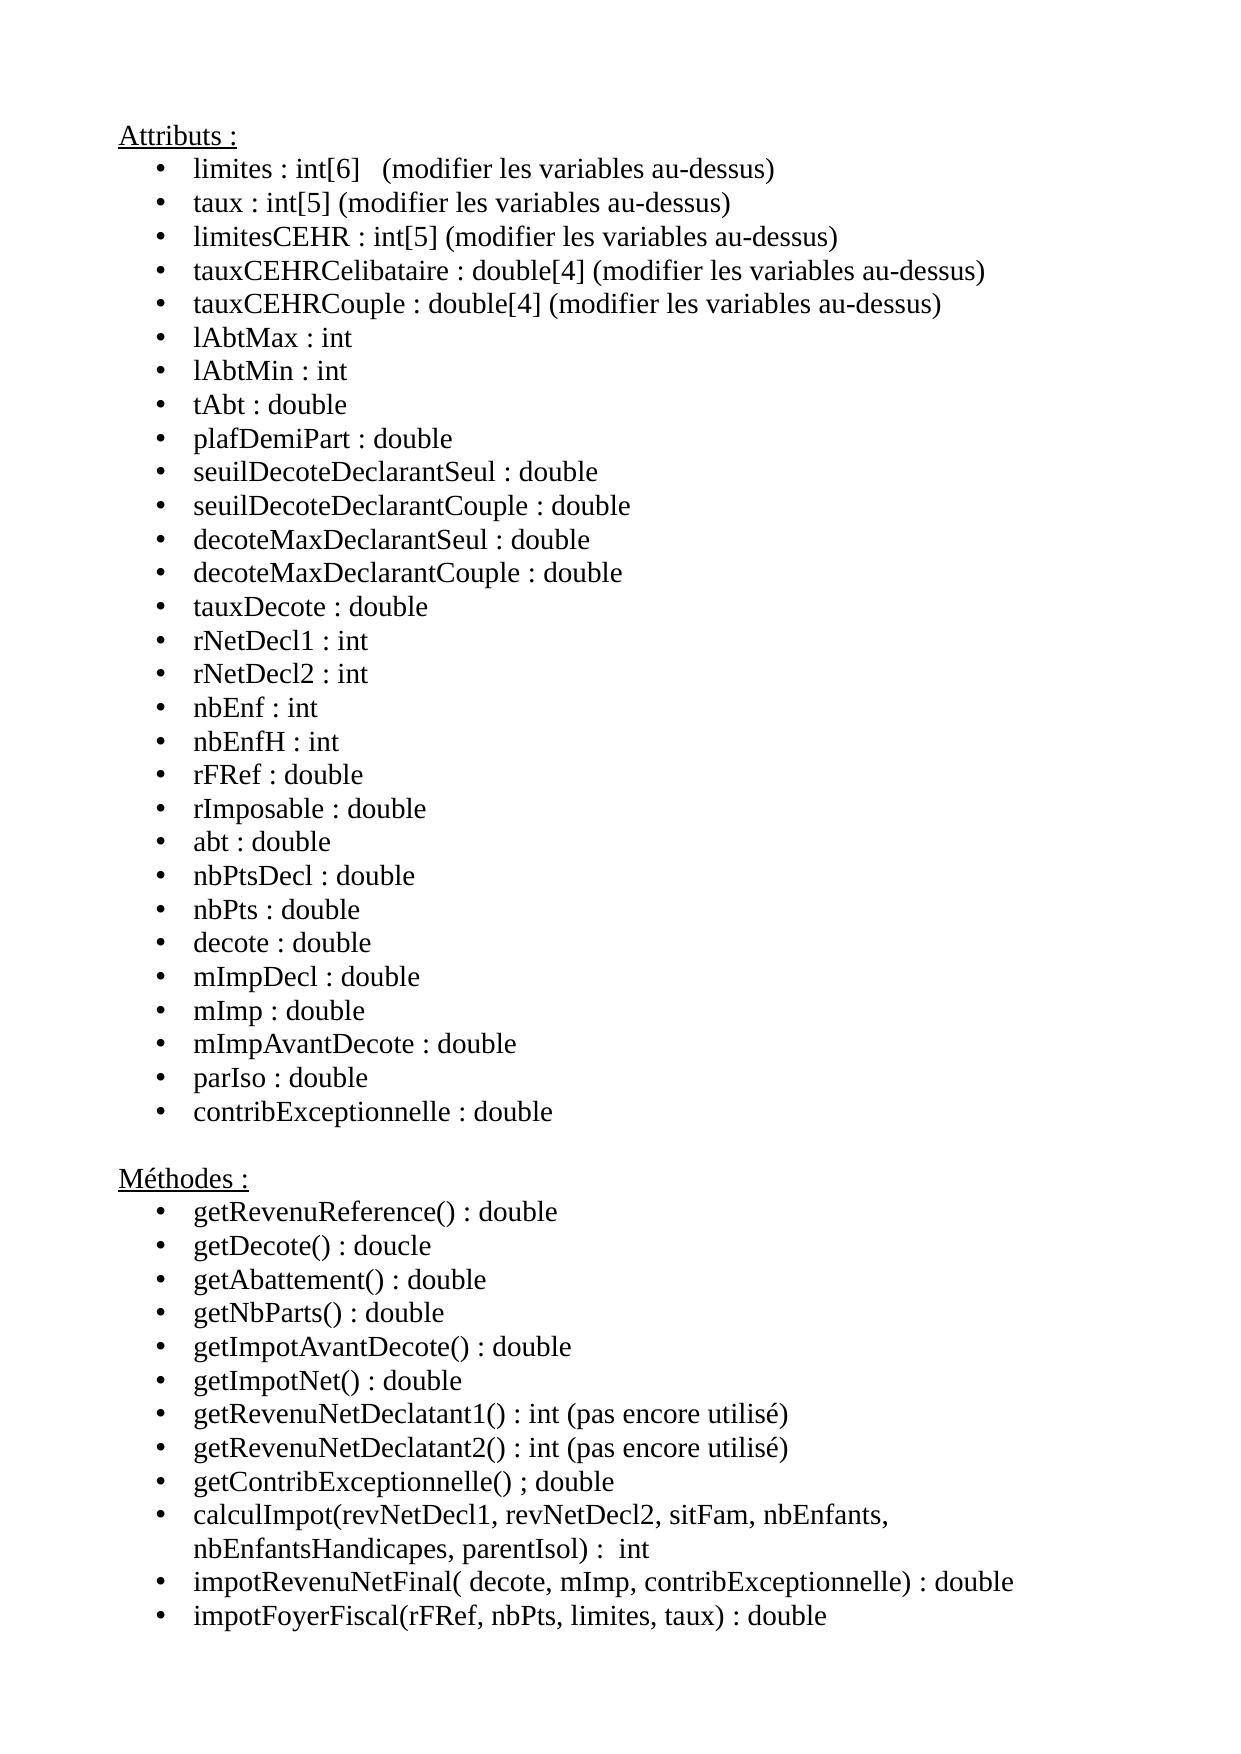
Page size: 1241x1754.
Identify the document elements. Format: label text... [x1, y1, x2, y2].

list limitesCEHR : int[5] (modifier les variables au-dessus) [156, 219, 1122, 253]
list impotFoyerFiscal(rFRef, nbPts, limites, taux) : double [156, 1598, 1122, 1632]
list rImposable : double [156, 791, 1122, 824]
list tauxCEHRCelibataire : double[4] (modifier les variables au-dessus) [156, 253, 1122, 286]
list seuilDecoteDeclarantCouple : double [156, 488, 1122, 522]
list nbPtsDecl : double [156, 858, 1122, 892]
list rNetDecl1 : int [156, 623, 1122, 656]
list getRevenuNetDeclatant2() : int (pas encore utilisé) [156, 1430, 1122, 1464]
list decote : double [156, 926, 1122, 959]
list lAbtMax : int [156, 320, 1122, 353]
list nbPts : double [156, 892, 1122, 926]
list parIso : double [156, 1060, 1122, 1094]
list plafDemiPart : double [156, 421, 1122, 454]
list limites : int[6] (modifier les variables au-dessus) [156, 152, 1122, 185]
list mImpDecl : double [156, 959, 1122, 993]
list mImpAvantDecote : double [156, 1026, 1122, 1060]
list nbEnfH : int [156, 724, 1122, 757]
list abt : double [156, 824, 1122, 858]
list lAbtMin : int [156, 353, 1122, 387]
list getAbattement() : double [156, 1262, 1122, 1295]
list getImpotNet() : double [156, 1363, 1122, 1396]
text Attributs : [118, 118, 1122, 152]
list decoteMaxDeclarantSeul : double [156, 522, 1122, 555]
list getImpotAvantDecote() : double [156, 1329, 1122, 1363]
list tauxDecote : double [156, 589, 1122, 623]
list tAbt : double [156, 387, 1122, 421]
list impotRevenuNetFinal( decote, mImp, contribExceptionnelle) : double [156, 1564, 1122, 1598]
list mImp : double [156, 993, 1122, 1026]
list getDecote() : doucle [156, 1228, 1122, 1262]
list tauxCEHRCouple : double[4] (modifier les variables au-dessus) [156, 286, 1122, 320]
list nbEnf : int [156, 690, 1122, 724]
list rNetDecl2 : int [156, 656, 1122, 690]
list getRevenuReference() : double [156, 1194, 1122, 1228]
list getContribExceptionnelle() ; double [156, 1464, 1122, 1497]
list getNbParts() : double [156, 1295, 1122, 1329]
text Méthodes : [118, 1161, 1122, 1194]
list decoteMaxDeclarantCouple : double [156, 555, 1122, 589]
list contribExceptionnelle : double [156, 1094, 1122, 1127]
list calculImpot(revNetDecl1, revNetDecl2, sitFam, nbEnfants, nbEnfantsHandicapes, parentIsol) : int [156, 1497, 1122, 1564]
list rFRef : double [156, 757, 1122, 791]
list taux : int[5] (modifier les variables au-dessus) [156, 185, 1122, 219]
list seuilDecoteDeclarantSeul : double [156, 454, 1122, 488]
list getRevenuNetDeclatant1() : int (pas encore utilisé) [156, 1396, 1122, 1430]
